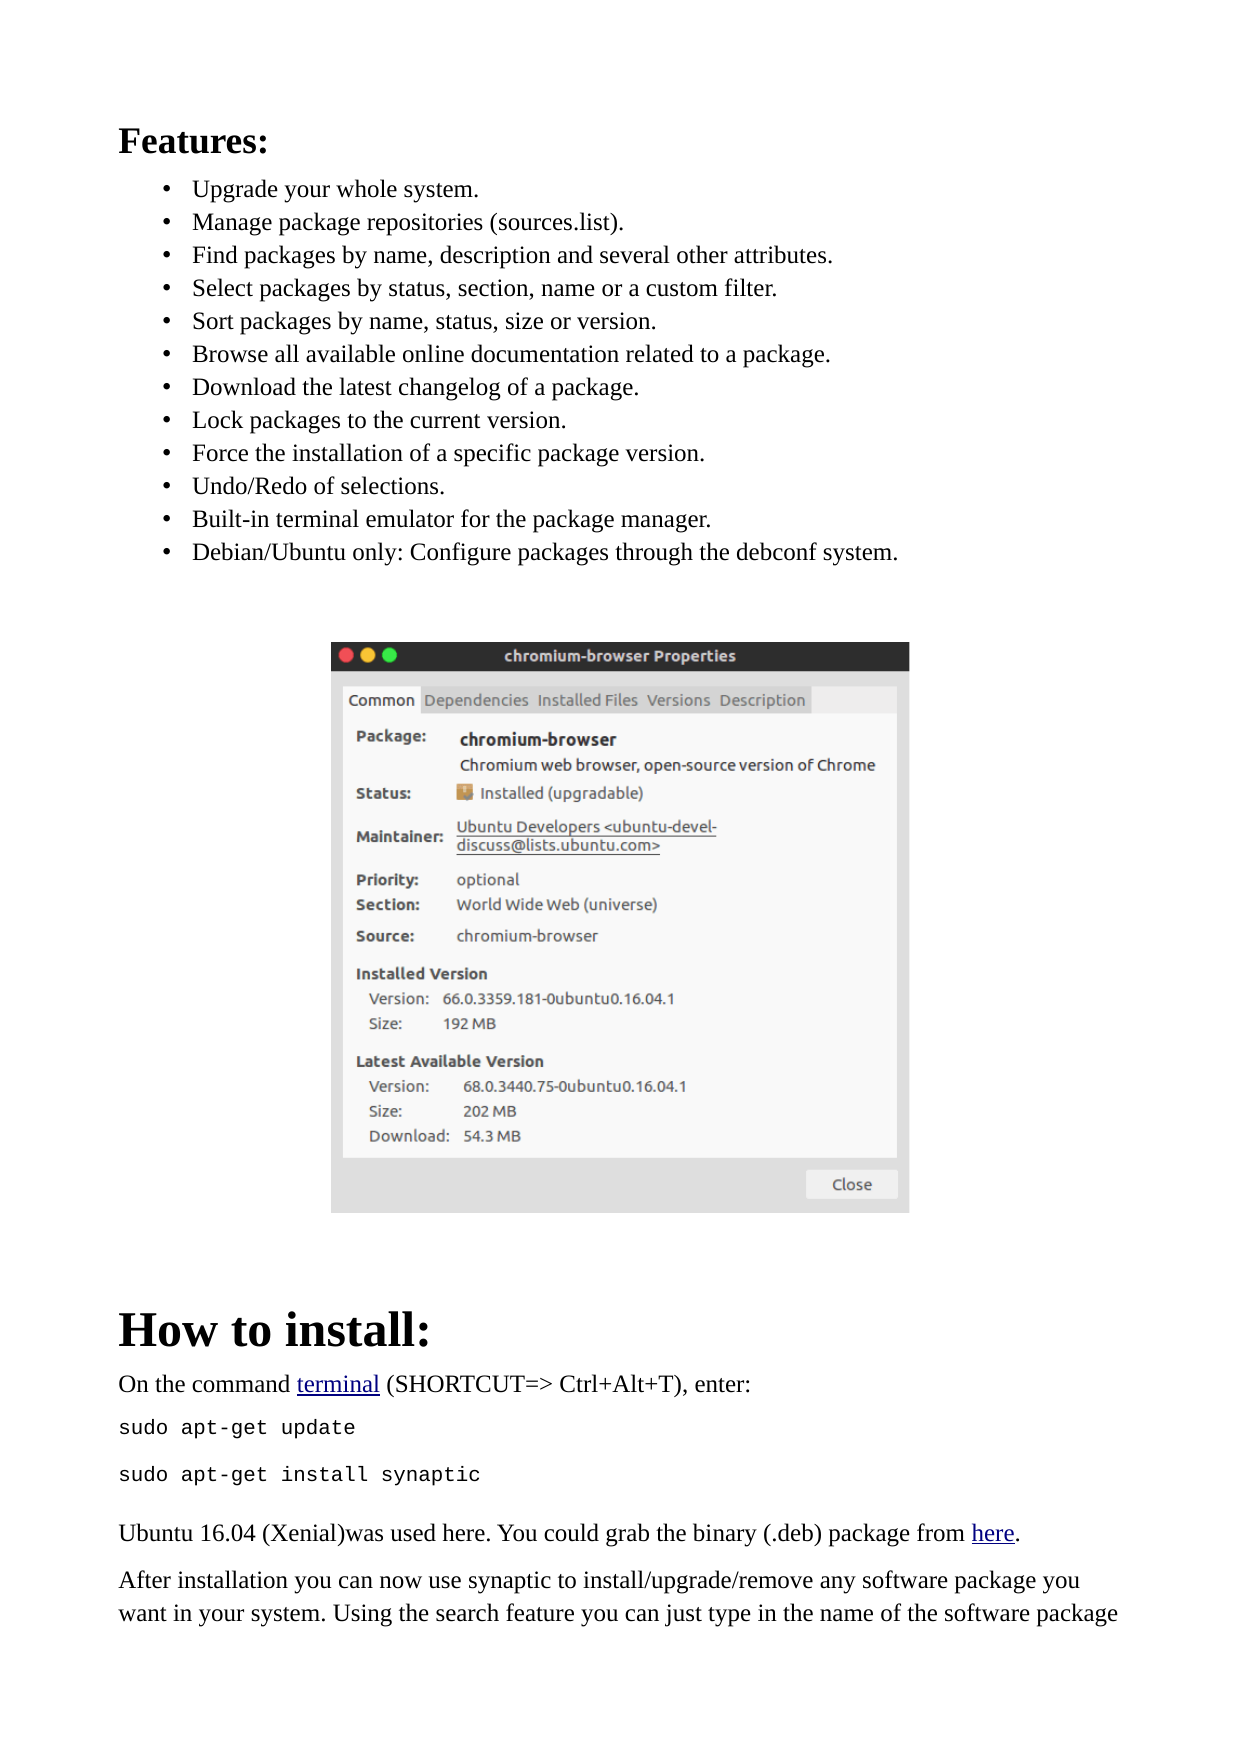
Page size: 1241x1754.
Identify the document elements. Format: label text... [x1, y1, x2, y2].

list Built-in terminal emulator for the package manager. [162, 504, 1122, 533]
text sudo apt-get install synaptic [118, 1464, 1122, 1488]
subtitle How to install: [118, 1299, 1122, 1357]
subtitle Features: [118, 118, 1122, 161]
list Sort packages by name, status, size or version. [162, 306, 1122, 334]
list Debian/Ubuntu only: Configure packages through the debconf system. [162, 537, 1122, 566]
text After installation you can now use synaptic to install/upgrade/remove any software package you want in your system. Using the search feature you can just type in the name of the software package [118, 1565, 1122, 1627]
list Manage package repositories (sources.list). [162, 207, 1122, 236]
text sudo apt-get update [118, 1417, 1122, 1441]
list Download the latest changelog of a package. [162, 372, 1122, 401]
list Undo/Redo of selections. [162, 471, 1122, 500]
text On the command terminal (SHORTCUT=> Ctrl+Alt+T), enter: [118, 1369, 1122, 1398]
picture [331, 642, 910, 1213]
list Force the installation of a specific package version. [162, 438, 1122, 467]
list Browse all available online documentation related to a package. [162, 339, 1122, 368]
list Select packages by status, section, name or a custom filter. [162, 273, 1122, 302]
text Ubuntu 16.04 (Xenial)was used here. You could grab the binary (.deb) package from here. [118, 1518, 1122, 1546]
list Upgrade your whole system. [162, 174, 1122, 202]
list Find packages by name, description and several other attributes. [162, 240, 1122, 268]
list Lock packages to the current version. [162, 405, 1122, 434]
